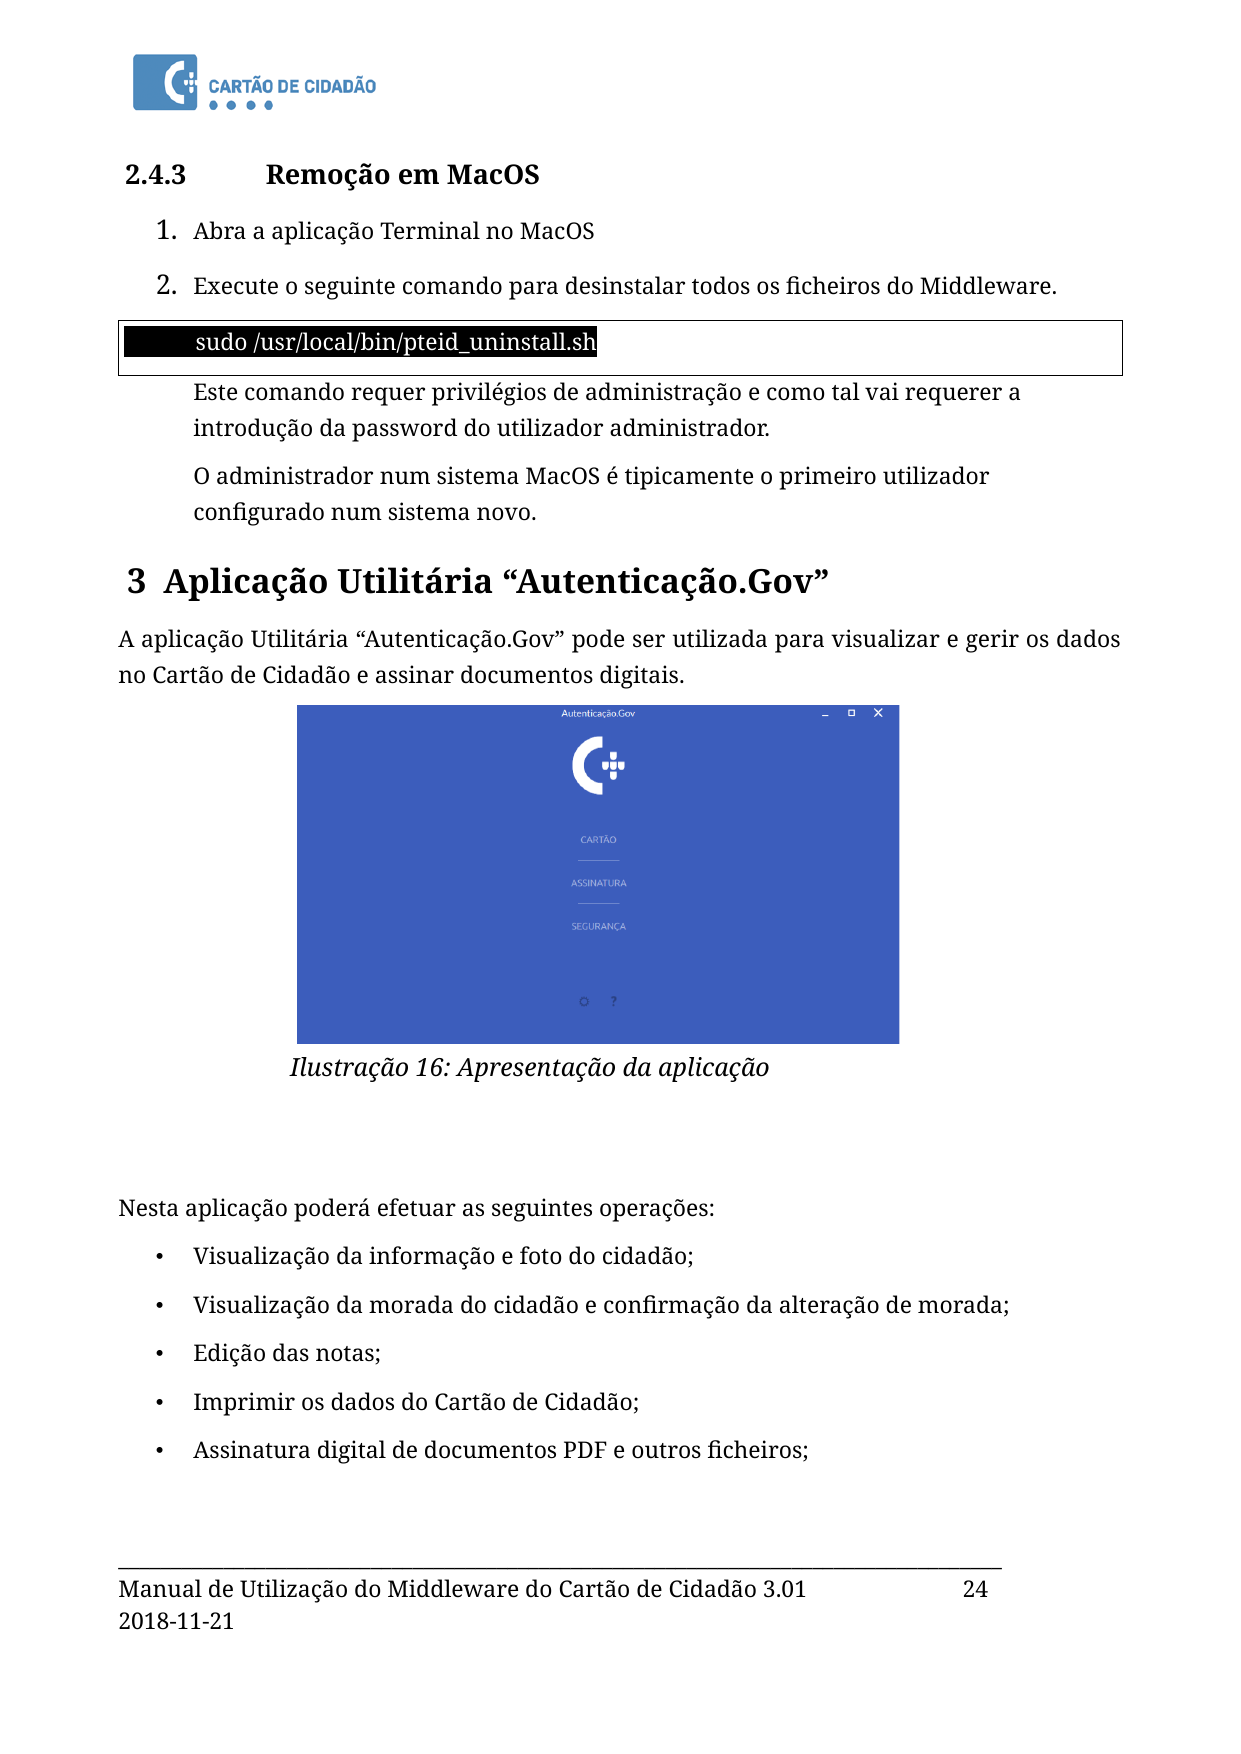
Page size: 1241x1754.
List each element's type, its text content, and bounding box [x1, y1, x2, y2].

list Imprimir os dados do Cartão de Cidadão; [156, 1386, 1122, 1417]
list Este comando requer privilégios de administração e como tal vai requerer a introdução da password do utilizador administrador. [156, 376, 1122, 443]
list Visualização da morada do cidadão e confirmação da alteração de morada; [156, 1289, 1122, 1320]
list Assinatura digital de documentos PDF e outros ficheiros; [156, 1434, 1122, 1465]
text Ilustração 16: Apresentação da aplicação [290, 711, 907, 1083]
list O administrador num sistema MacOS é tipicamente o primeiro utilizador configurado num sistema novo. [156, 460, 1122, 527]
text A aplicação Utilitária “Autenticação.Gov” pode ser utilizada para visualizar e gerir os dados no Cartão de Cidadão e assinar documentos digitais. [118, 623, 1122, 690]
list Edição das notas; [156, 1337, 1122, 1368]
picture [297, 705, 900, 1044]
table_header sudo /usr/local/bin/pteid_uninstall.sh [119, 321, 1122, 375]
picture [130, 47, 423, 118]
text Nesta aplicação poderá efetuar as seguintes operações: [118, 1192, 1122, 1223]
subtitle Aplicação Utilitária “Autenticação.Gov” [118, 557, 1122, 604]
list Execute o seguinte comando para desinstalar todos os ficheiros do Middleware. [156, 265, 1122, 302]
subtitle Remoção em MacOS [118, 155, 1122, 192]
list Visualização da informação e foto do cidadão; [156, 1240, 1122, 1272]
list Abra a aplicação Terminal no MacOS [156, 210, 1122, 247]
